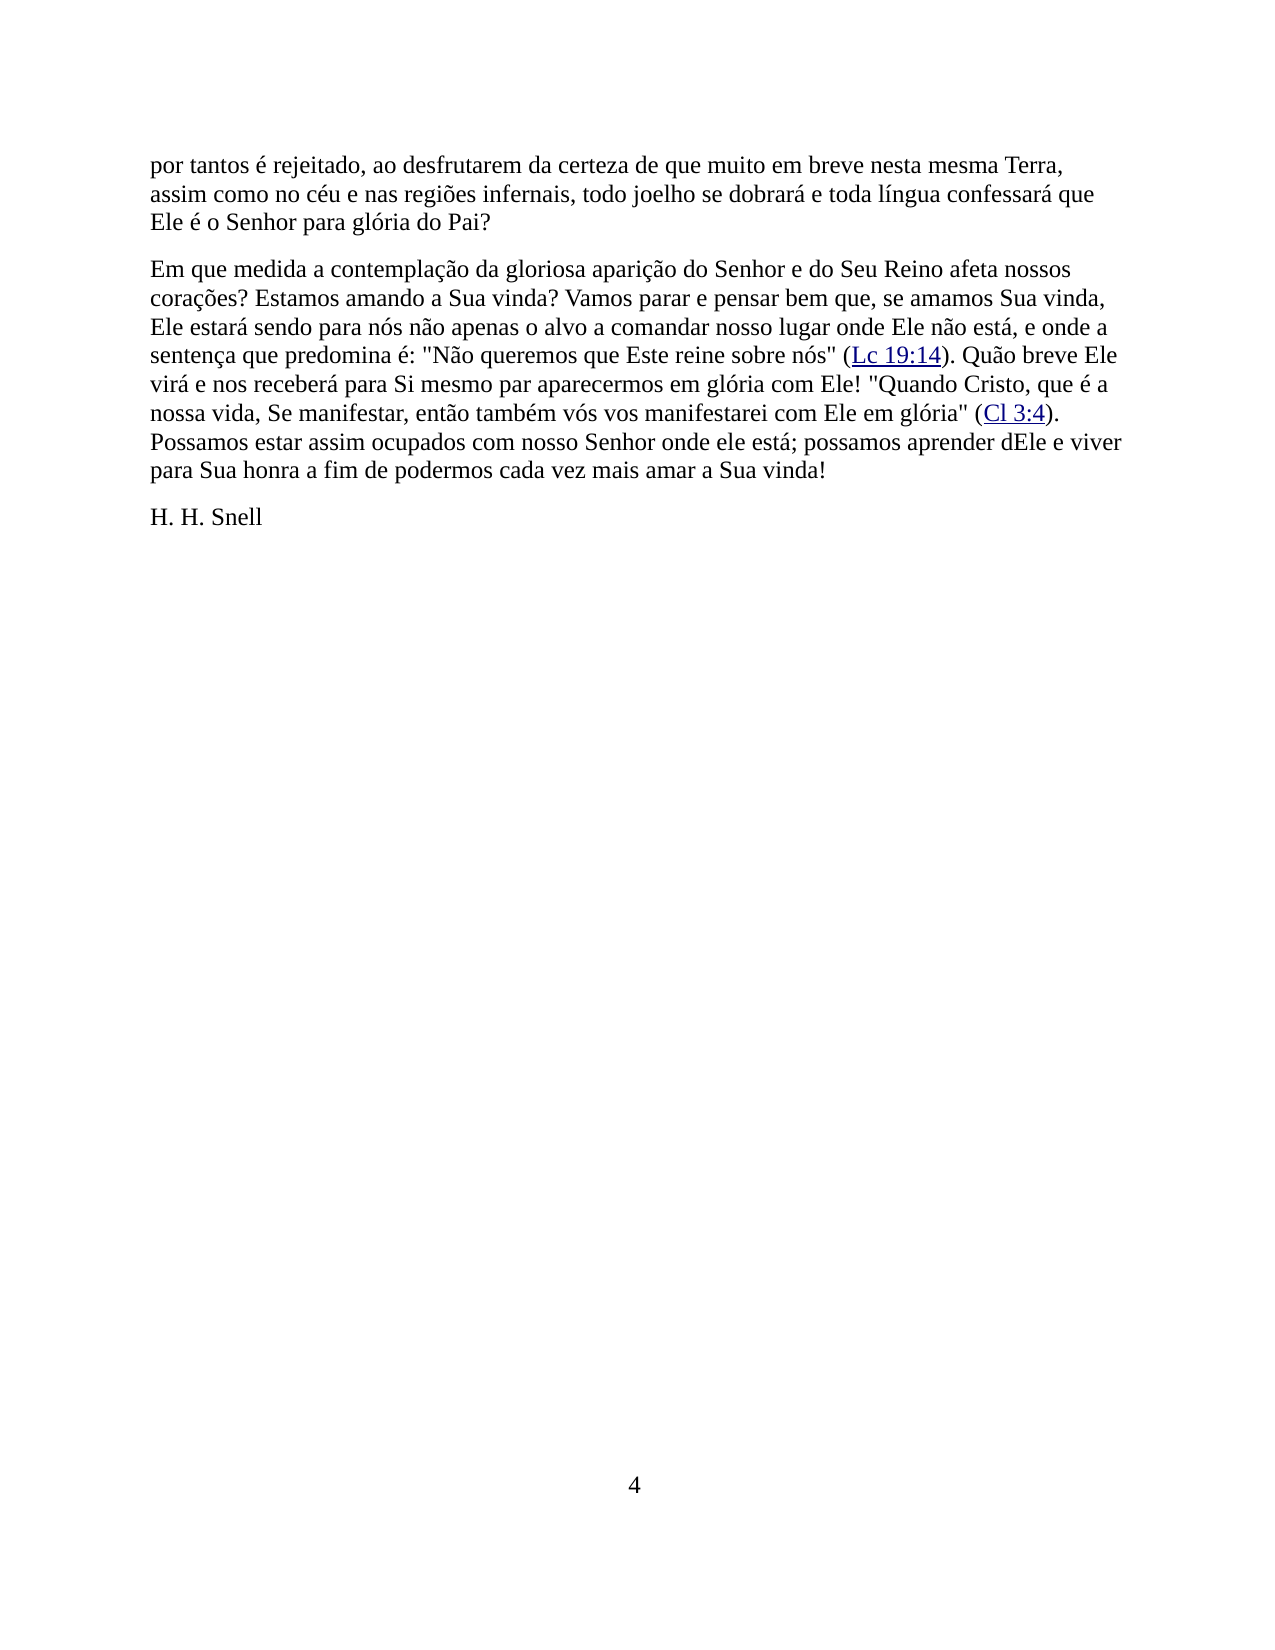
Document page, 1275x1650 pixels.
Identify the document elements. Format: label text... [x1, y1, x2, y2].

text por tantos é rejeitado, ao desfrutarem da certeza de que muito em breve nesta mesma Terra, assim como no céu e nas regiões infernais, todo joelho se dobrará e toda língua confessará que Ele é o Senhor para glória do Pai? [150, 150, 1125, 236]
text H. H. Snell [150, 502, 1125, 531]
text Em que medida a contemplação da gloriosa aparição do Senhor e do Seu Reino afeta nossos corações? Estamos amando a Sua vinda? Vamos parar e pensar bem que, se amamos Sua vinda, Ele estará sendo para nós não apenas o alvo a comandar nosso lugar onde Ele não está, e onde a sentença que predomina é: "Não queremos que Este reine sobre nós" (Lc 19:14). Quão breve Ele virá e nos receberá para Si mesmo par aparecermos em glória com Ele! "Quando Cristo, que é a nossa vida, Se manifestar, então também vós vos manifestarei com Ele em glória" (Cl 3:4). Possamos estar assim ocupados com nosso Senhor onde ele está; possamos aprender dEle e viver para Sua honra a fim de podermos cada vez mais amar a Sua vinda! [150, 254, 1125, 484]
